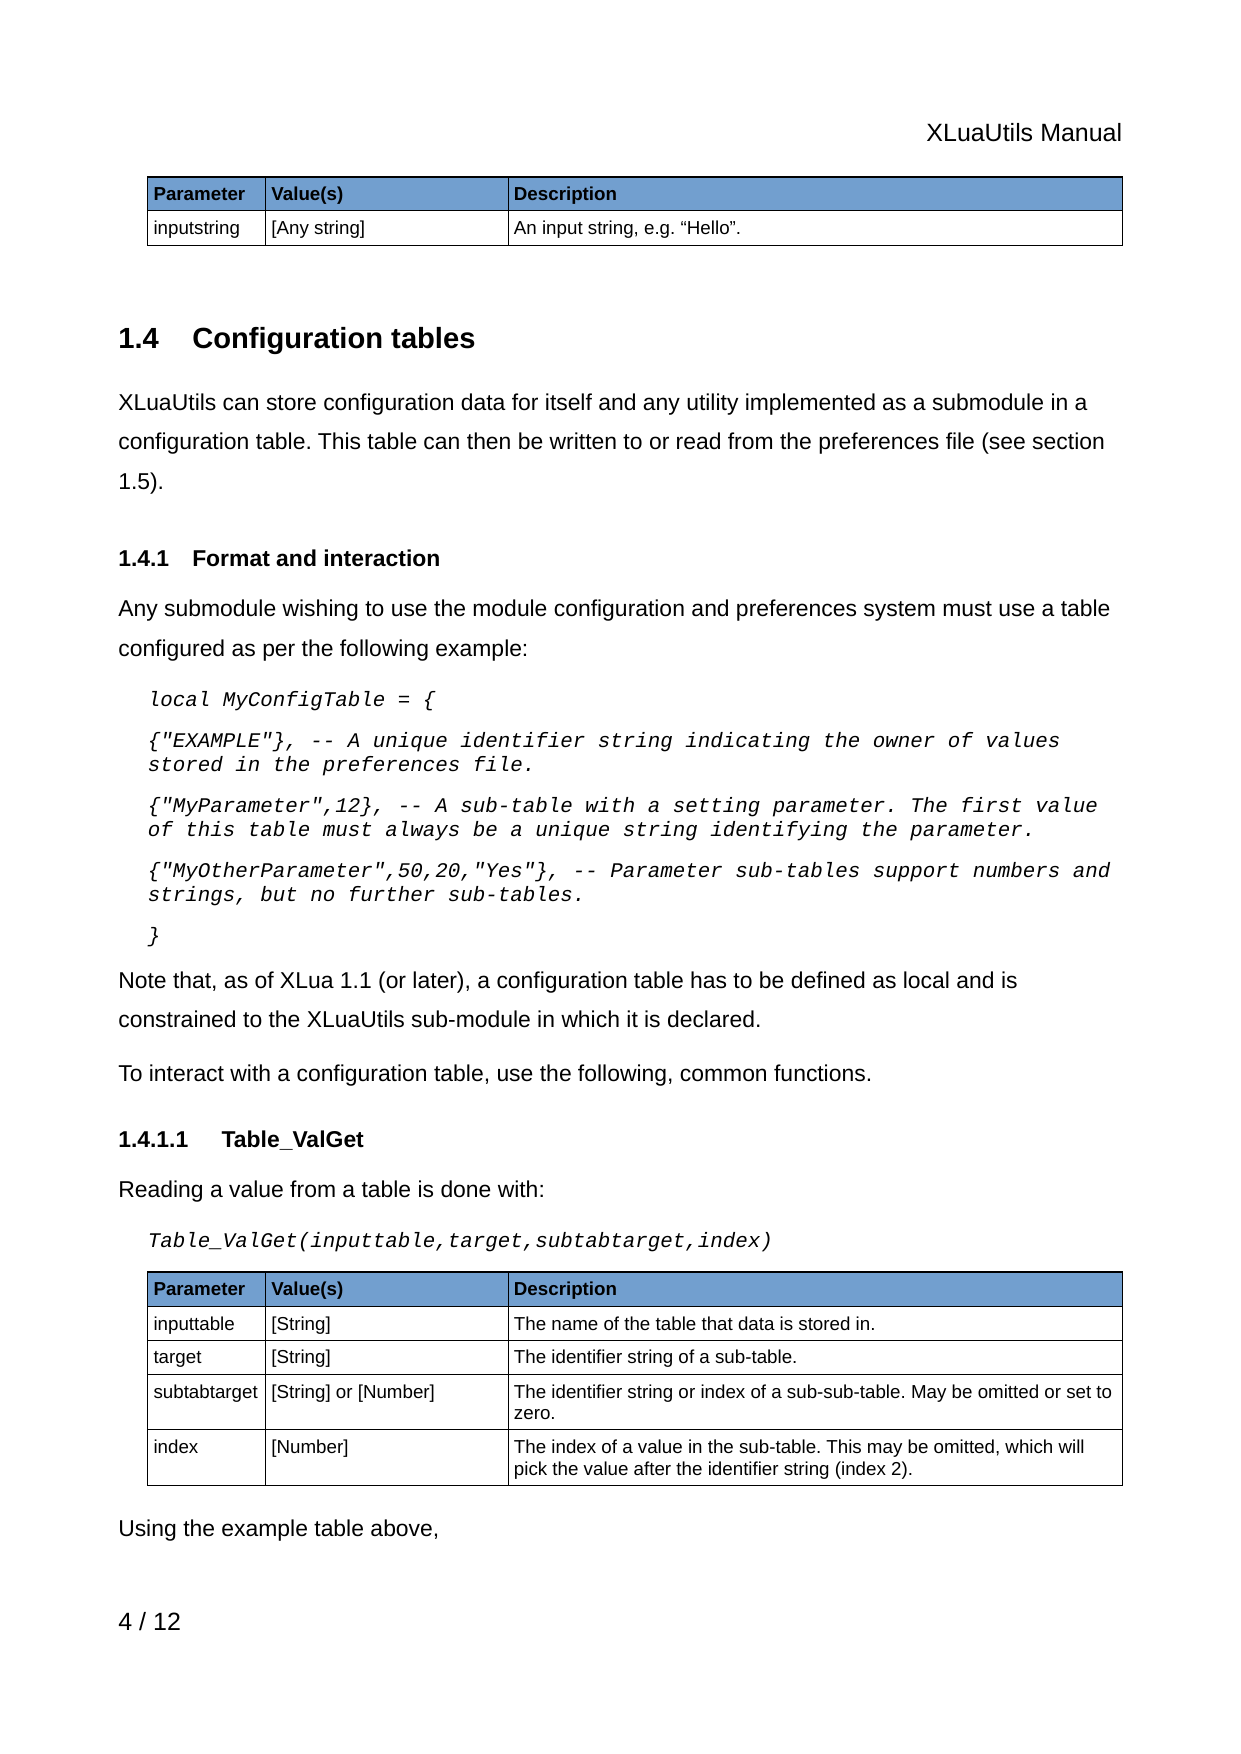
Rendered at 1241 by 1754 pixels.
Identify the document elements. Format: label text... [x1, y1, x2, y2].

text XLuaUtils can store configuration data for itself and any utility implemented as a submodule in a configuration table. This table can then be written to or read from the preferences file (see section 1.5). [118, 389, 1122, 494]
table_header Value(s) [266, 1273, 508, 1306]
table_cell An input string, e.g. “Hello”. [509, 211, 1122, 244]
table_header Description [509, 178, 1122, 210]
table_cell inputstring [148, 211, 265, 244]
text } [148, 925, 1122, 949]
text Reading a value from a table is done with: [118, 1176, 1122, 1202]
text local MyConfigTable = { [148, 689, 1122, 713]
table_header Value(s) [266, 178, 508, 210]
table_cell target [148, 1341, 265, 1374]
text {"MyParameter",12}, -- A sub-table with a setting parameter. The first value of this table must always be a unique string identifying the parameter. [148, 795, 1122, 843]
table_cell The index of a value in the sub-table. This may be omitted, which will pick the value after the identifier string (index 2). [509, 1430, 1122, 1485]
table_cell inputtable [148, 1307, 265, 1339]
subtitle Configuration tables [118, 321, 1122, 354]
text {"MyOtherParameter",50,20,"Yes"}, -- Parameter sub-tables support numbers and strings, but no further sub-tables. [148, 860, 1122, 908]
subtitle Format and interaction [118, 545, 1122, 572]
table_cell The identifier string of a sub-table. [509, 1341, 1122, 1374]
table_header Description [509, 1273, 1122, 1306]
table_header Parameter [148, 1273, 265, 1306]
table_cell [String] [266, 1341, 508, 1374]
table_cell The name of the table that data is stored in. [509, 1307, 1122, 1339]
table_cell [Any string] [266, 211, 508, 244]
table_cell [String] or [Number] [266, 1375, 508, 1429]
text Table_ValGet(inputtable,target,subtabtarget,index) [148, 1230, 1122, 1254]
table_cell The identifier string or index of a sub-sub-table. May be omitted or set to zero. [509, 1375, 1122, 1429]
text To interact with a configuration table, use the following, common functions. [118, 1060, 1122, 1087]
table_header Parameter [148, 178, 265, 210]
table_cell index [148, 1430, 265, 1485]
table_cell subtabtarget [148, 1375, 265, 1429]
text Any submodule wishing to use the module configuration and preferences system must use a table configured as per the following example: [118, 595, 1122, 661]
table_cell [String] [266, 1307, 508, 1339]
table_cell [Number] [266, 1430, 508, 1485]
text {"EXAMPLE"}, -- A unique identifier string indicating the owner of values stored in the preferences file. [148, 730, 1122, 778]
subtitle Table_ValGet [118, 1126, 1122, 1152]
text Using the example table above, [118, 1515, 1122, 1541]
text Note that, as of XLua 1.1 (or later), a configuration table has to be defined as local and is constrained to the XLuaUtils sub-module in which it is declared. [118, 967, 1122, 1032]
